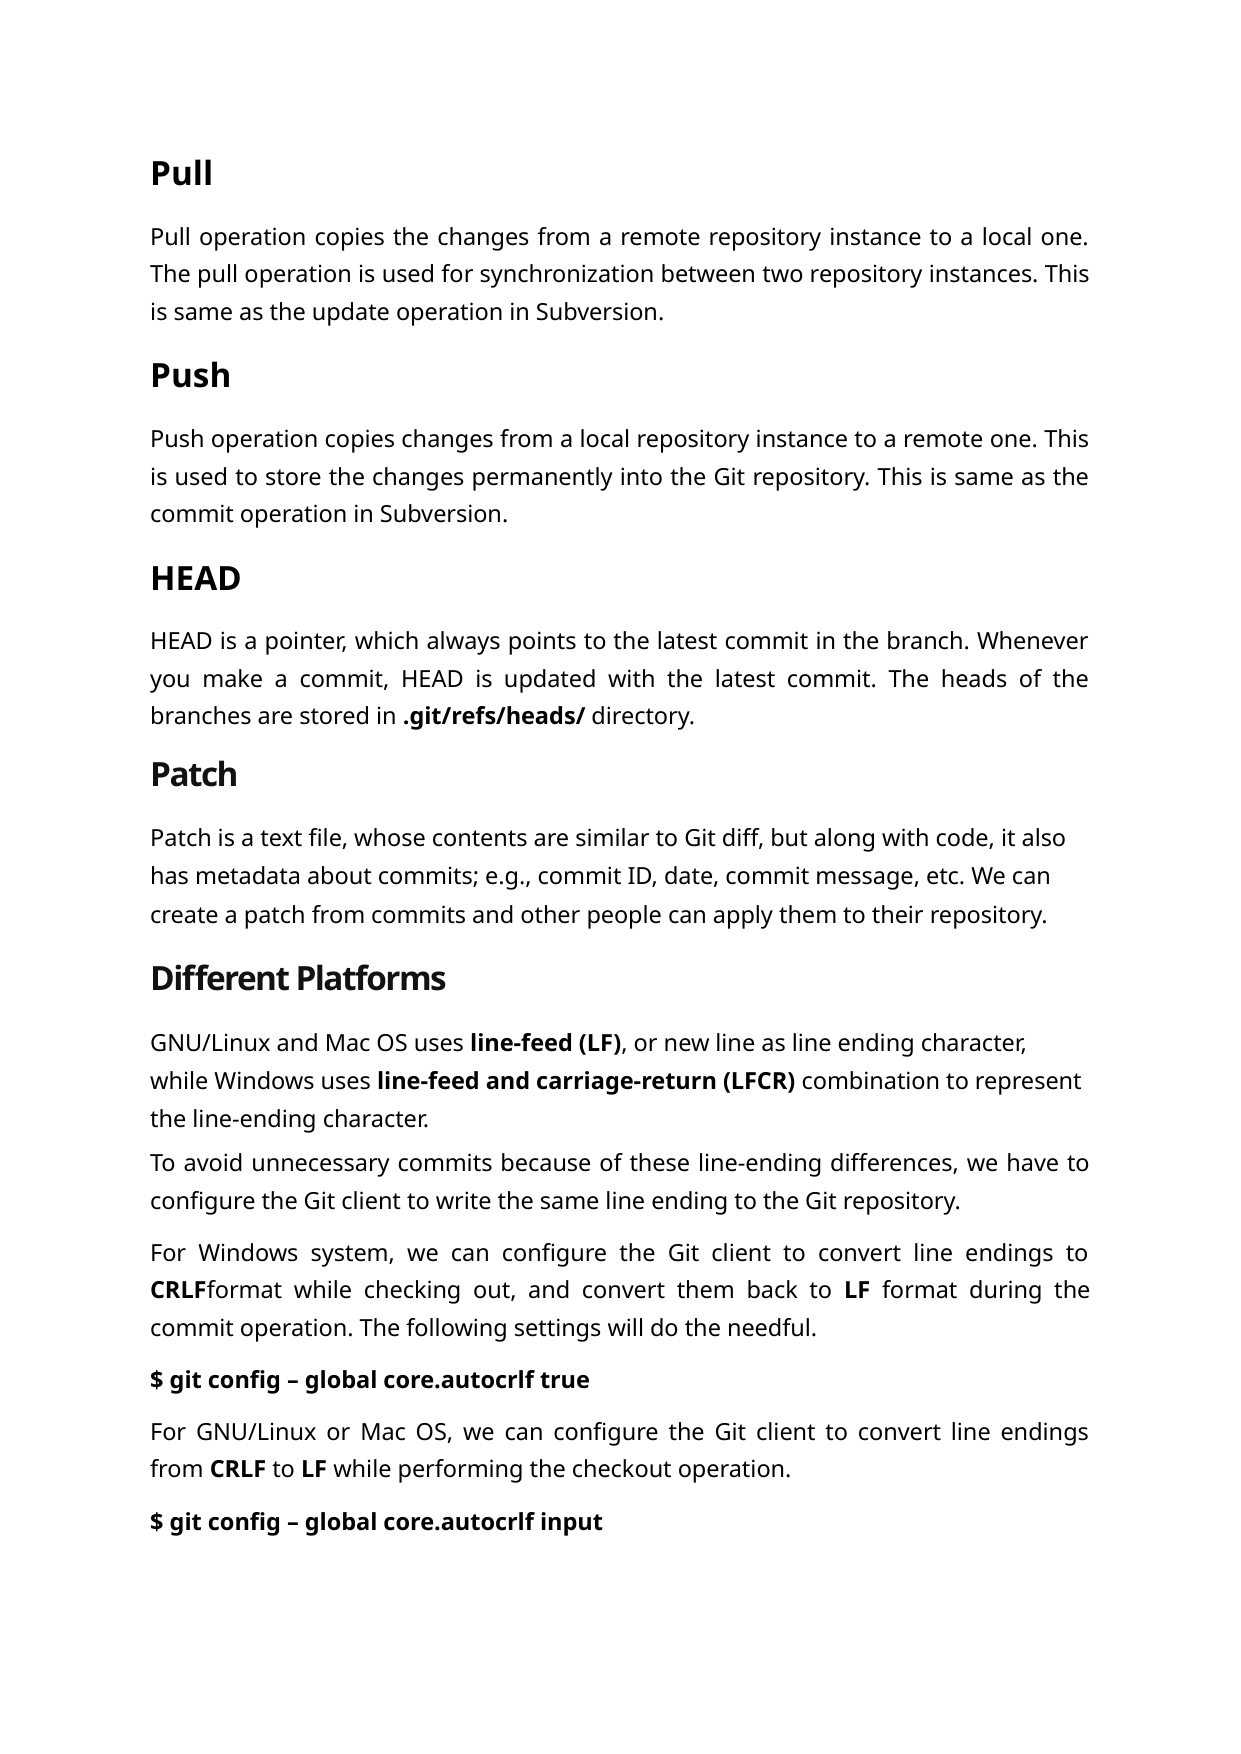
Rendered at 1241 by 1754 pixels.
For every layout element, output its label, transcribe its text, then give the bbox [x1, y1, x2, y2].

text Patch is a text file, whose contents are similar to Git diff, but along with code, it also has metadata about commits; e.g., commit ID, date, commit message, etc. We can create a patch from commits and other people can apply them to their repository. [150, 821, 1090, 930]
subtitle Push [150, 352, 1090, 398]
text To avoid unnecessary commits because of these line-ending differences, we have to configure the Git client to write the same line ending to the Git repository. [150, 1141, 1090, 1216]
subtitle Different Platforms [150, 955, 1090, 1000]
text For GNU/Linux or Mac OS, we can configure the Git client to convert line endings from CRLF to LF while performing the checkout operation. [150, 1410, 1090, 1485]
text For Windows system, we can configure the Git client to convert line endings to CRLFformat while checking out, and convert them back to LF format during the commit operation. The following settings will do the needful. [150, 1231, 1090, 1343]
subtitle HEAD [150, 554, 1090, 600]
text HEAD is a pointer, which always points to the latest commit in the branch. Whenever you make a commit, HEAD is updated with the latest commit. The heads of the branches are stored in .git/refs/heads/ directory. [150, 619, 1090, 732]
text $ git config – global core.autocrlf input [150, 1499, 1090, 1537]
text GNU/Linux and Mac OS uses line-feed (LF), or new line as line ending character, while Windows uses line-feed and carriage-return (LFCR) combination to represent the line-ending character. [150, 1026, 1090, 1134]
text Push operation copies changes from a local repository instance to a remote one. This is used to store the changes permanently into the Git repository. This is same as the commit operation in Subversion. [150, 417, 1090, 529]
subtitle Patch [150, 750, 1090, 796]
text Pull operation copies the changes from a remote repository instance to a local one. The pull operation is used for synchronization between two repository instances. This is same as the update operation in Subversion. [150, 215, 1090, 327]
subtitle Pull [150, 150, 1090, 195]
text $ git config – global core.autocrlf true [150, 1358, 1090, 1395]
